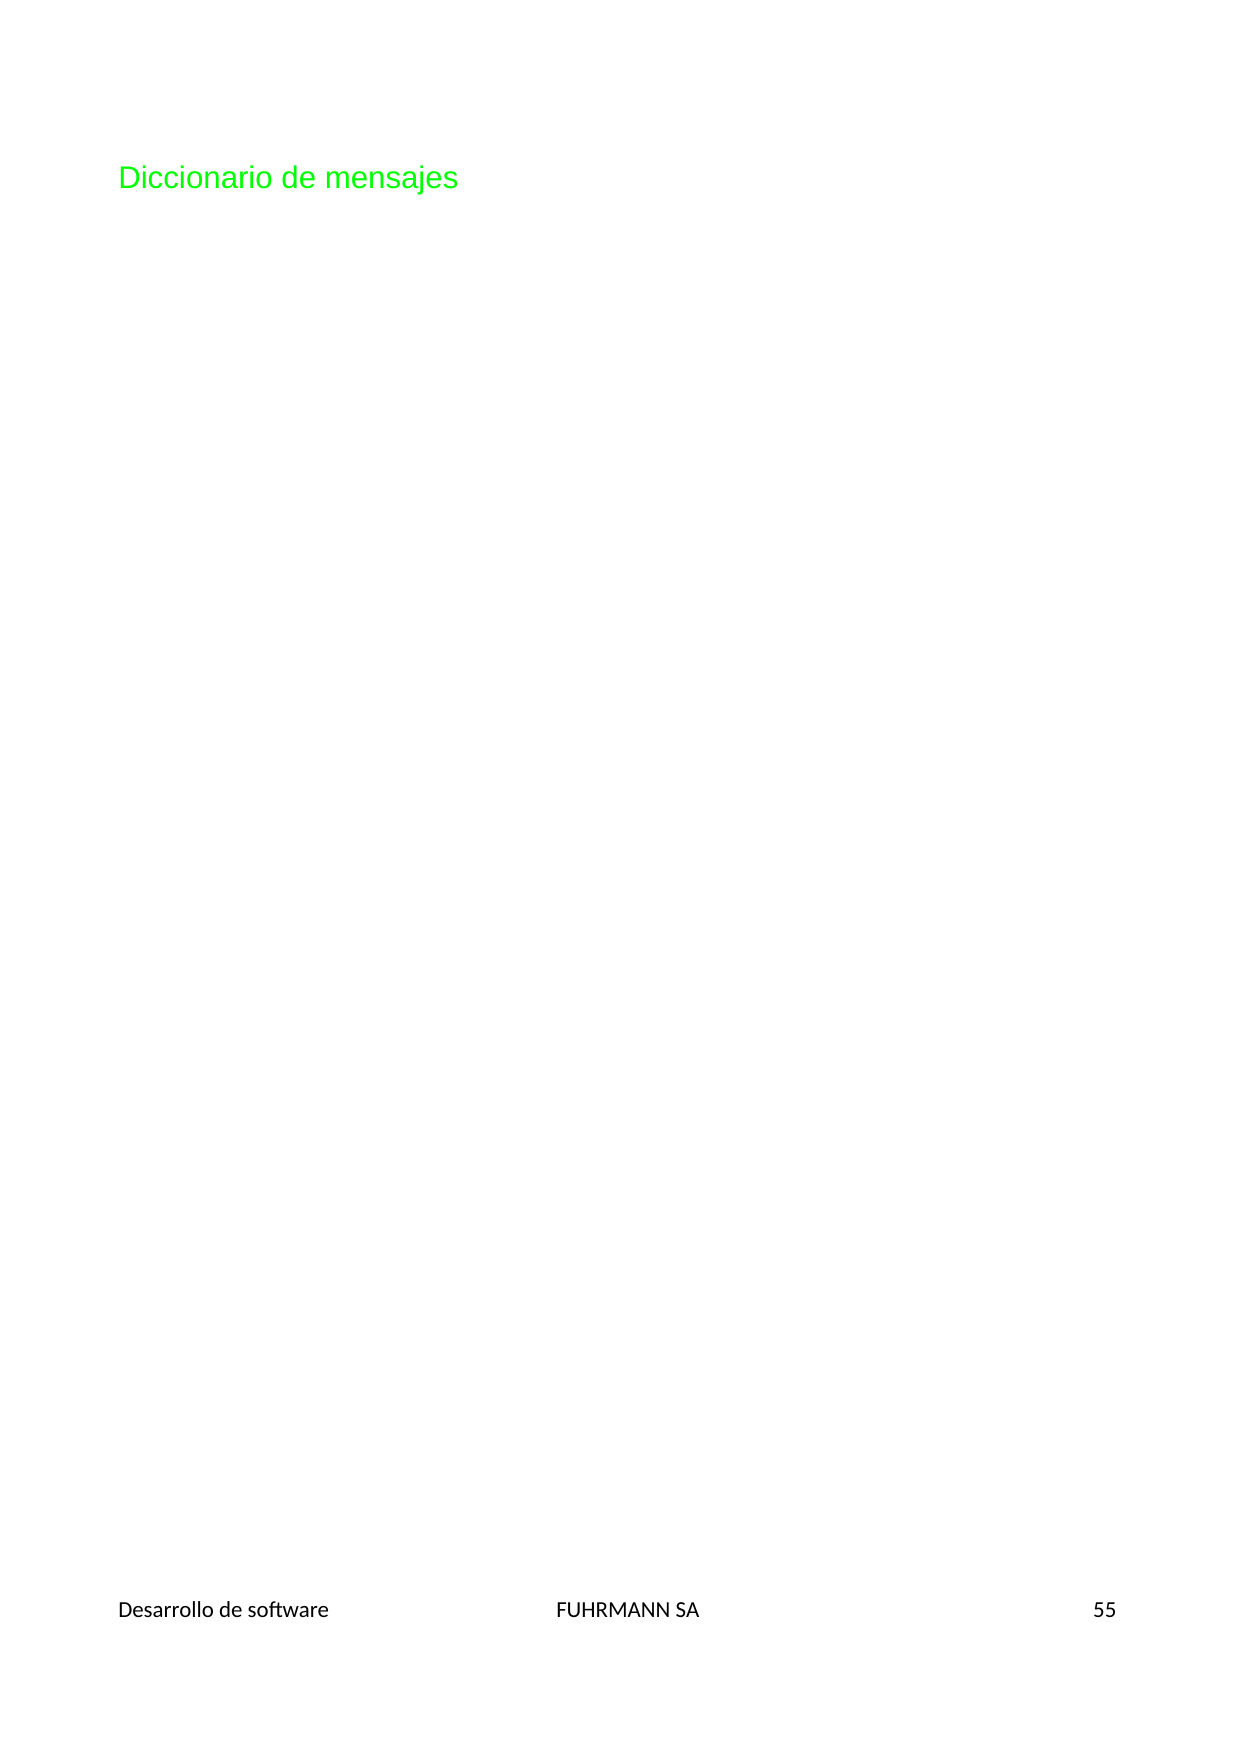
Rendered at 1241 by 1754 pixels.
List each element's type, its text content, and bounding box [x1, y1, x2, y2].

text Diccionario de mensajes [118, 159, 1122, 195]
